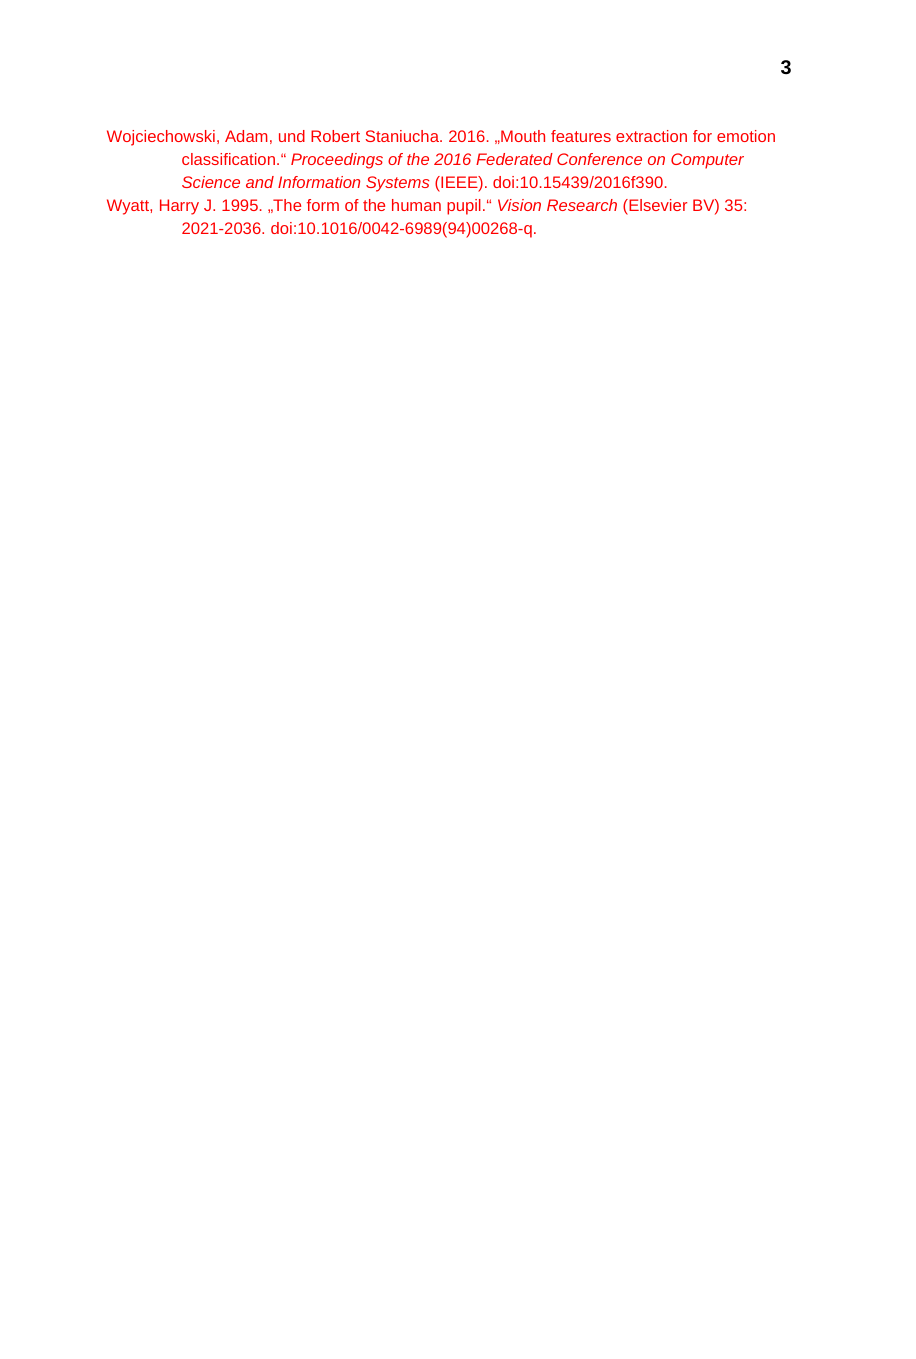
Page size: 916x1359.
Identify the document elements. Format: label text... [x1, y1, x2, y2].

text Wyatt, Harry J. 1995. „The form of the human pupil.“ Vision Research (Elsevier BV) 35: 2021-2036. doi:10.1016/0042-6989(94)00268-q. [106, 193, 791, 239]
text Wojciechowski, Adam, und Robert Staniucha. 2016. „Mouth features extraction for emotion classiﬁcation.“ Proceedings of the 2016 Federated Conference on Computer Science and Information Systems (IEEE). doi:10.15439/2016f390. [106, 124, 791, 193]
